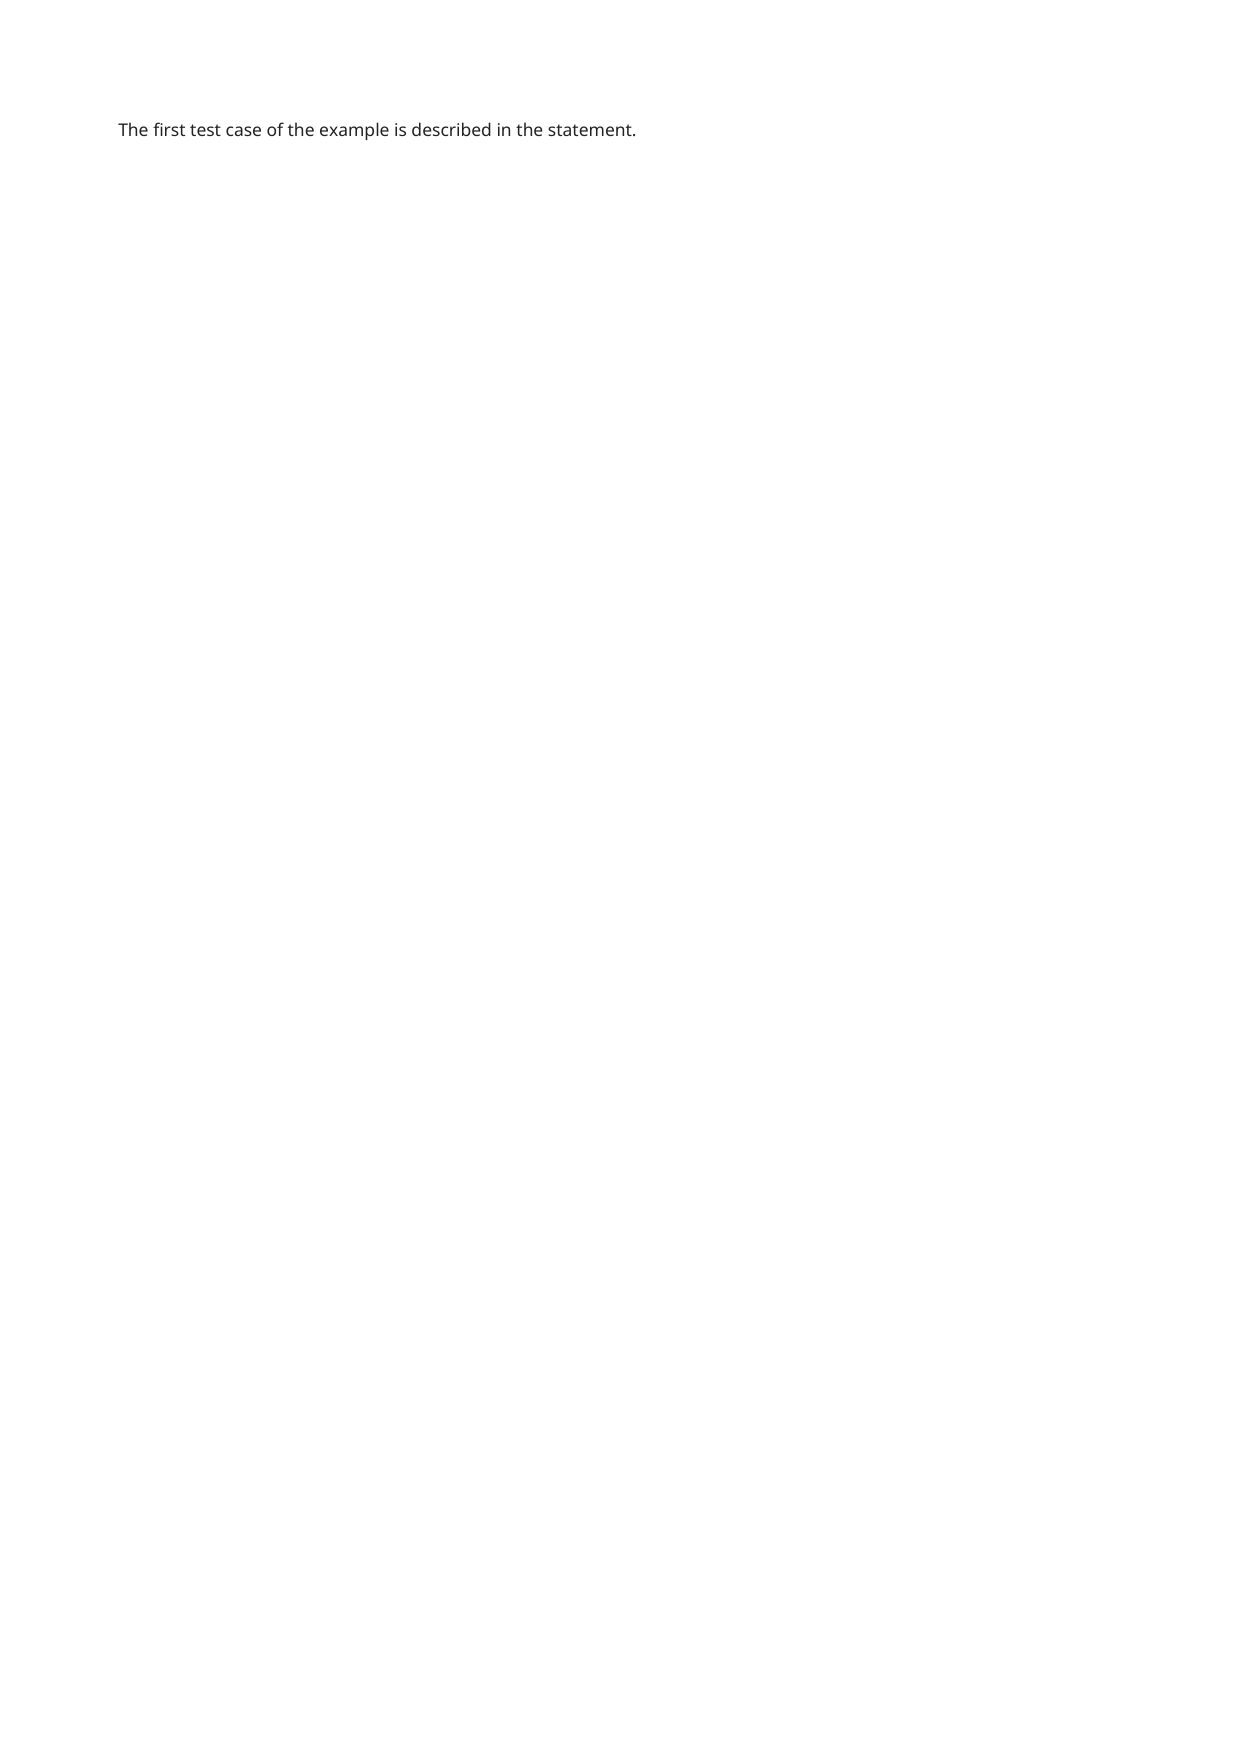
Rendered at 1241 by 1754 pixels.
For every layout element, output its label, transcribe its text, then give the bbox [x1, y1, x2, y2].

text The first test case of the example is described in the statement. [118, 118, 1122, 142]
